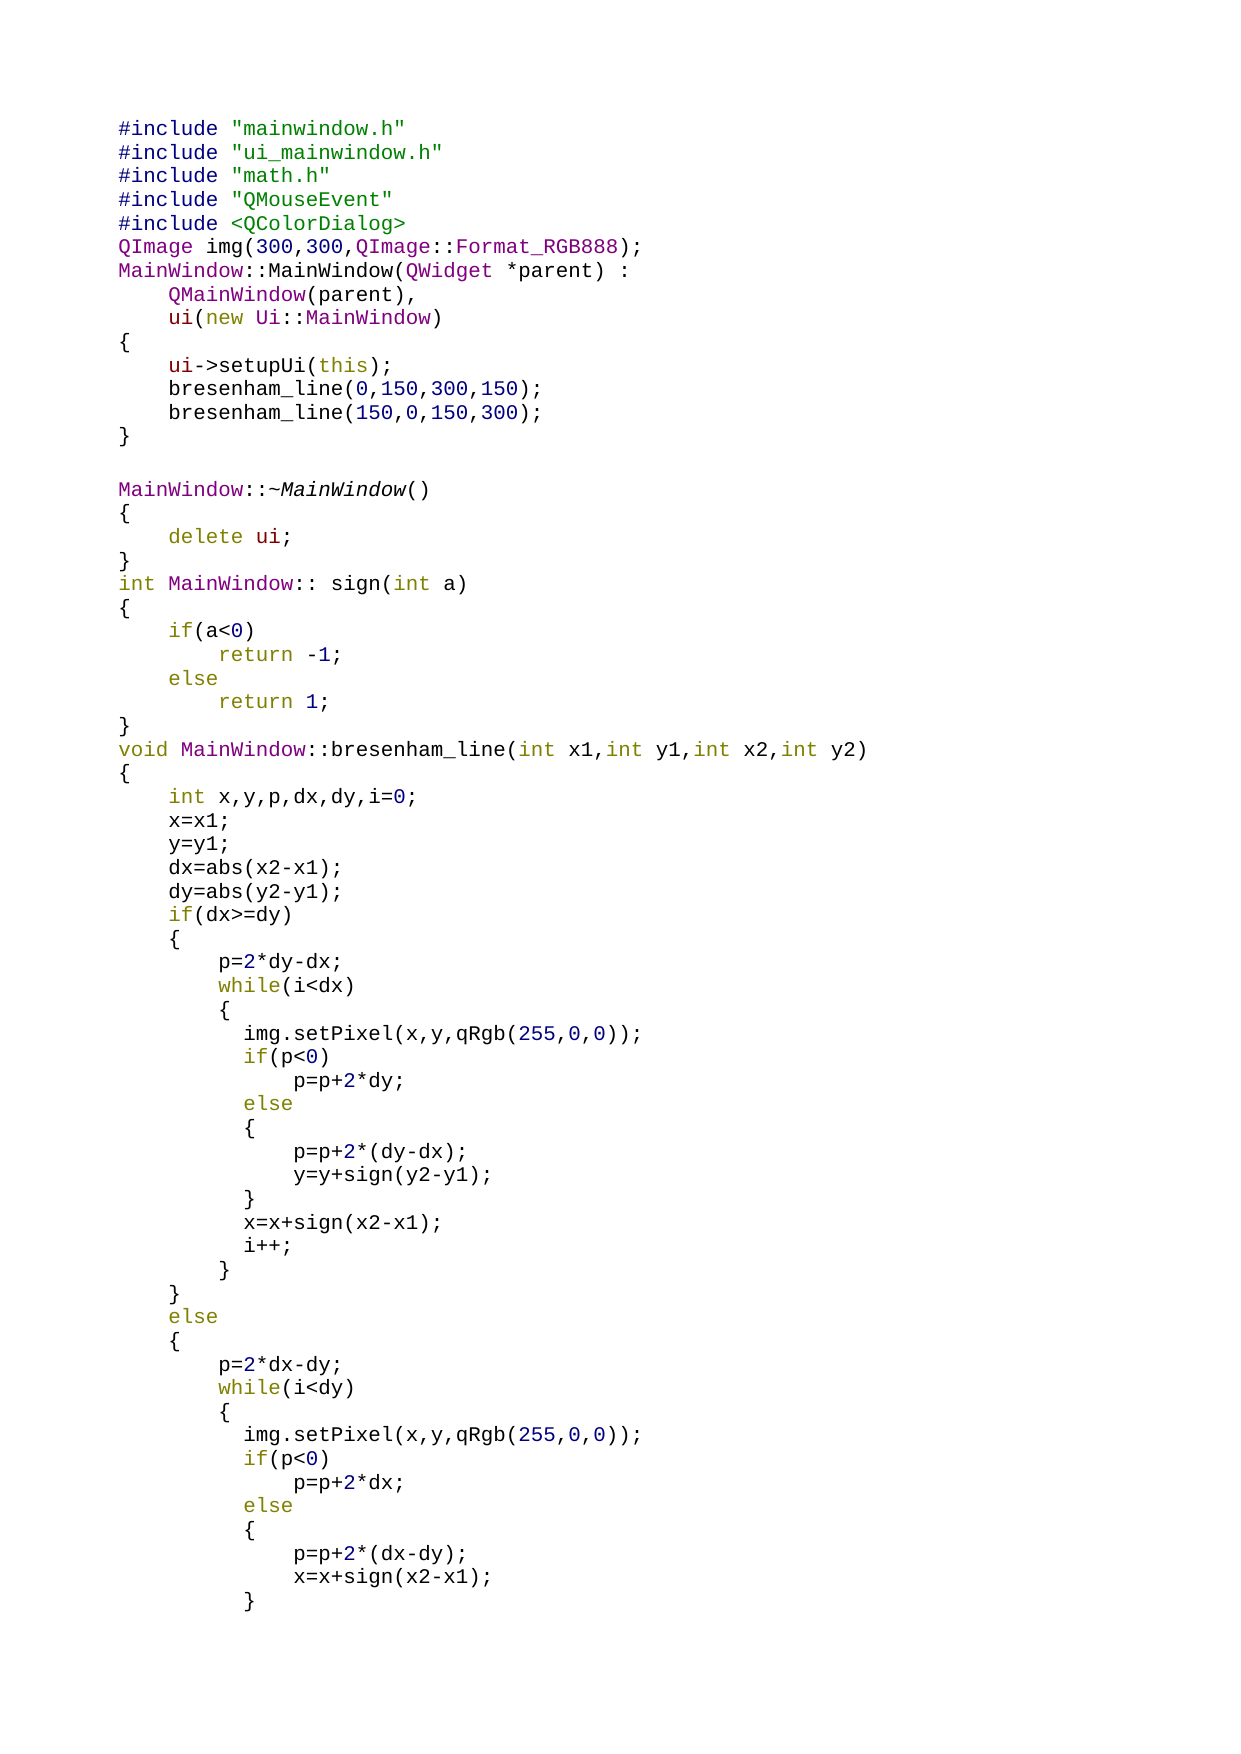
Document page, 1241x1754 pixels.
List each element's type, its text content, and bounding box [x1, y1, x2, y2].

text } [118, 1259, 1122, 1283]
text { [118, 502, 1122, 526]
text if(a<0) [118, 621, 1122, 644]
text p=p+2*(dx-dy); [118, 1543, 1122, 1566]
text { [118, 762, 1122, 786]
text if(dx>=dy) [118, 904, 1122, 928]
text } [118, 549, 1122, 573]
text y=y1; [118, 833, 1122, 857]
text MainWindow::MainWindow(QWidget *parent) : [118, 260, 1122, 284]
text x=x+sign(x2-x1); [118, 1212, 1122, 1235]
text } [118, 1188, 1122, 1212]
text p=2*dy-dx; [118, 952, 1122, 975]
text else [118, 1093, 1122, 1117]
text p=p+2*(dy-dx); [118, 1141, 1122, 1164]
text #include "QMouseEvent" [118, 189, 1122, 213]
text y=y+sign(y2-y1); [118, 1164, 1122, 1188]
text } [118, 426, 1122, 449]
text QImage img(300,300,QImage::Format_RGB888); [118, 236, 1122, 260]
text QMainWindow(parent), [118, 284, 1122, 307]
text bresenham_line(150,0,150,300); [118, 402, 1122, 426]
text i++; [118, 1235, 1122, 1259]
text ui->setupUi(this); [118, 354, 1122, 378]
text } [118, 1283, 1122, 1306]
text { [118, 1519, 1122, 1543]
text else [118, 1306, 1122, 1330]
text else [118, 668, 1122, 691]
text x=x1; [118, 810, 1122, 833]
text { [118, 928, 1122, 952]
text ui(new Ui::MainWindow) [118, 307, 1122, 331]
text MainWindow::~MainWindow() [118, 479, 1122, 502]
text dy=abs(y2-y1); [118, 881, 1122, 904]
text { [118, 331, 1122, 354]
text img.setPixel(x,y,qRgb(255,0,0)); [118, 1022, 1122, 1046]
text p=p+2*dx; [118, 1472, 1122, 1495]
text { [118, 999, 1122, 1022]
text bresenham_line(0,150,300,150); [118, 378, 1122, 402]
text while(i<dy) [118, 1377, 1122, 1401]
text { [118, 1117, 1122, 1141]
text int x,y,p,dx,dy,i=0; [118, 786, 1122, 810]
text else [118, 1495, 1122, 1519]
text while(i<dx) [118, 975, 1122, 999]
text void MainWindow::bresenham_line(int x1,int y1,int x2,int y2) [118, 739, 1122, 762]
text return -1; [118, 644, 1122, 668]
text delete ui; [118, 526, 1122, 549]
text { [118, 1330, 1122, 1353]
text x=x+sign(x2-x1); [118, 1566, 1122, 1590]
text dx=abs(x2-x1); [118, 857, 1122, 881]
text img.setPixel(x,y,qRgb(255,0,0)); [118, 1424, 1122, 1448]
text return 1; [118, 691, 1122, 715]
text } [118, 1590, 1122, 1614]
text { [118, 597, 1122, 621]
text if(p<0) [118, 1448, 1122, 1472]
text } [118, 715, 1122, 739]
text { [118, 1401, 1122, 1424]
text #include "mainwindow.h" [118, 118, 1122, 142]
text #include "ui_mainwindow.h" [118, 142, 1122, 165]
text int MainWindow:: sign(int a) [118, 573, 1122, 597]
text p=2*dx-dy; [118, 1353, 1122, 1377]
text #include <QColorDialog> [118, 213, 1122, 236]
text #include "math.h" [118, 165, 1122, 189]
text if(p<0) [118, 1046, 1122, 1070]
text p=p+2*dy; [118, 1070, 1122, 1093]
